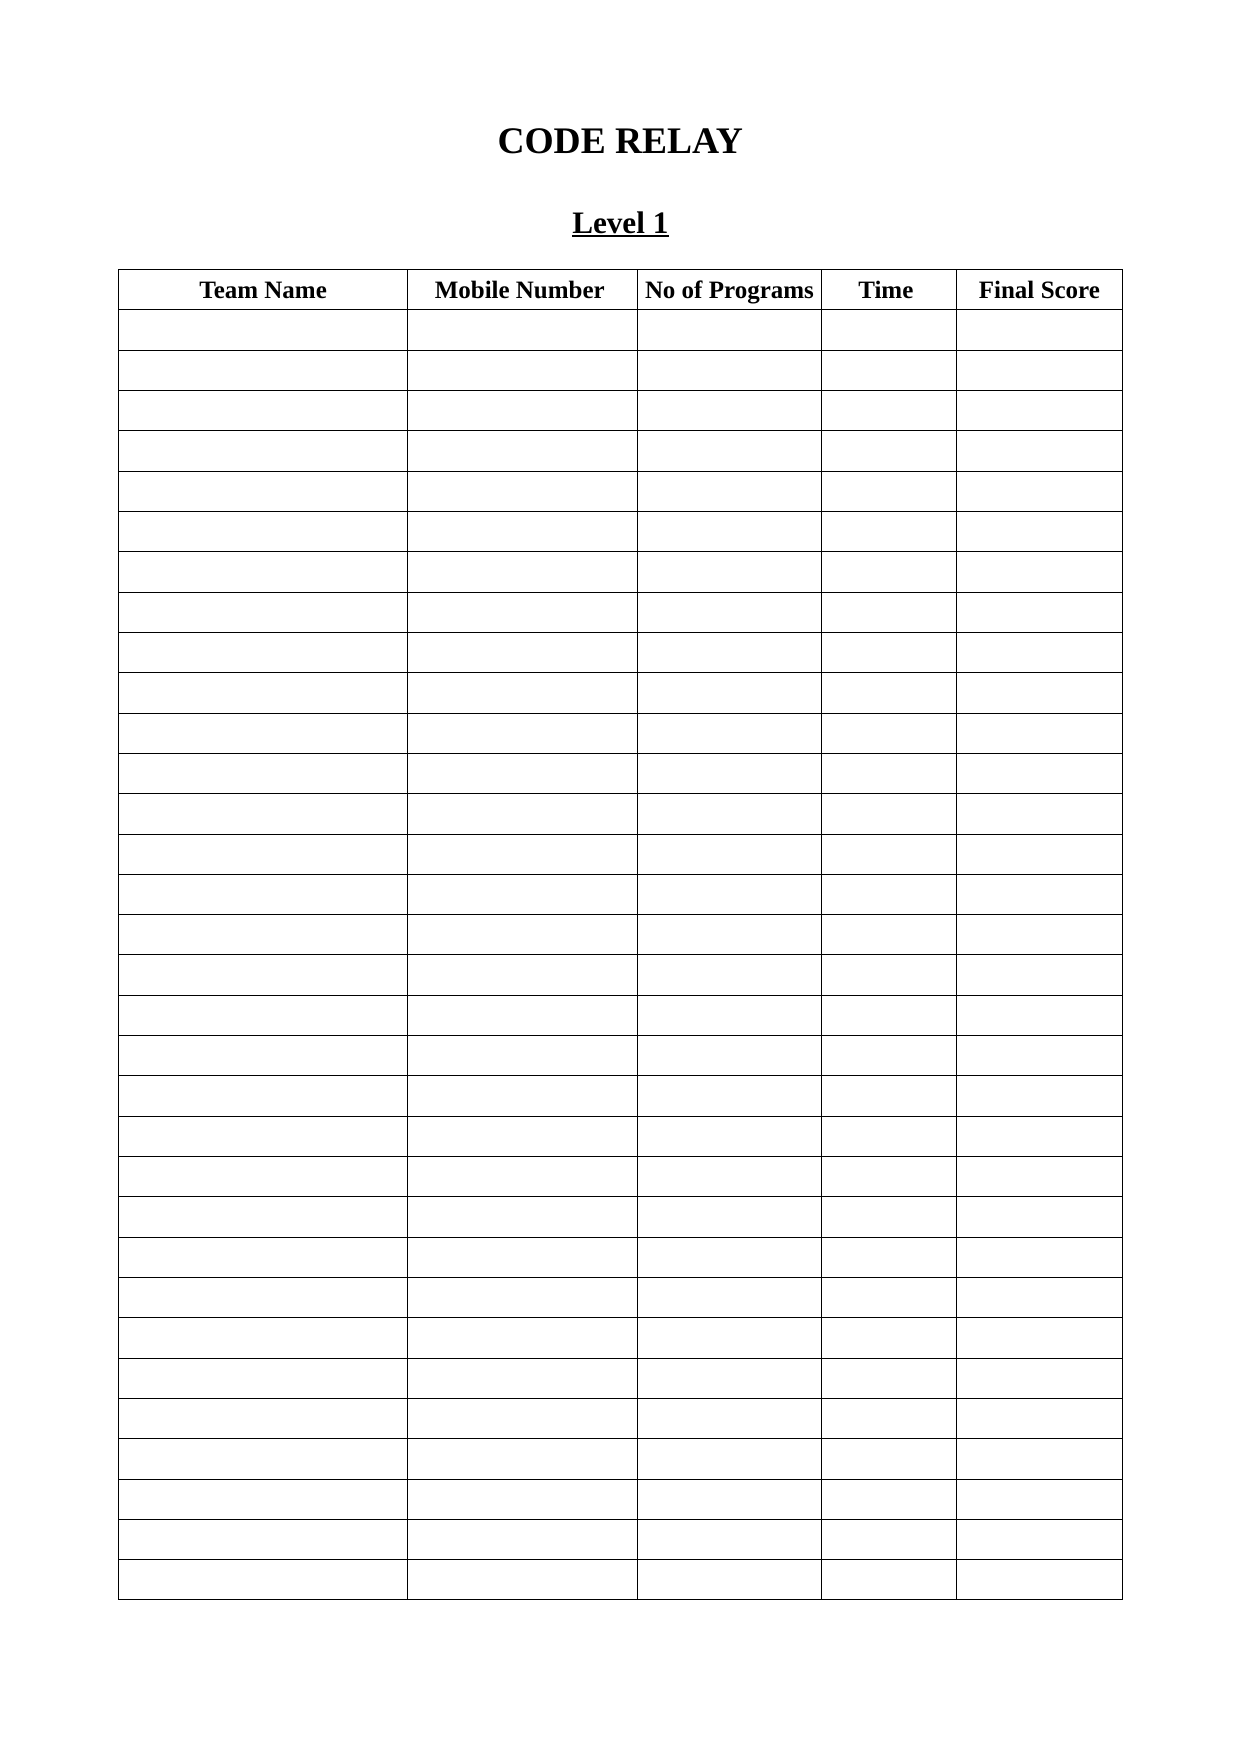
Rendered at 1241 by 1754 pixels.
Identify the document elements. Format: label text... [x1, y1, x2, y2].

table_cell [957, 1480, 1122, 1519]
table_cell [822, 552, 956, 592]
table_cell [822, 1197, 956, 1237]
table_cell [408, 1117, 637, 1156]
table_cell [119, 552, 407, 592]
table_cell [119, 915, 407, 954]
table_cell [822, 835, 956, 874]
table_cell [638, 915, 821, 954]
table_cell [822, 593, 956, 632]
table_cell [822, 431, 956, 471]
table_cell [408, 472, 637, 511]
table_cell [822, 633, 956, 672]
table_cell [119, 1076, 407, 1116]
table_cell [638, 633, 821, 672]
table_cell [822, 1157, 956, 1196]
table_header Final Score [957, 270, 1122, 309]
table_header No of Programs [638, 270, 821, 309]
table_cell [638, 1076, 821, 1116]
table_cell [119, 1480, 407, 1519]
table_cell [822, 512, 956, 551]
table_cell [822, 1318, 956, 1357]
table_cell [638, 1560, 821, 1599]
table_cell [822, 310, 956, 350]
table_cell [957, 714, 1122, 753]
table_cell [638, 351, 821, 390]
table_cell [957, 1439, 1122, 1478]
table_cell [408, 915, 637, 954]
table_cell [957, 1560, 1122, 1599]
table_cell [119, 633, 407, 672]
table_cell [957, 673, 1122, 712]
table_cell [119, 955, 407, 995]
table_cell [408, 955, 637, 995]
table_cell [638, 472, 821, 511]
table_cell [119, 835, 407, 874]
table_cell [119, 1036, 407, 1075]
table_cell [408, 1359, 637, 1398]
table_cell [822, 754, 956, 793]
table_cell [822, 1036, 956, 1075]
table_cell [408, 1560, 637, 1599]
table_cell [957, 512, 1122, 551]
table_cell [408, 794, 637, 833]
table_cell [638, 1318, 821, 1357]
table_cell [822, 955, 956, 995]
table_cell [638, 1238, 821, 1277]
table_cell [638, 875, 821, 914]
table_cell [638, 754, 821, 793]
table_cell [957, 1278, 1122, 1317]
table_cell [822, 391, 956, 430]
table_cell [638, 1399, 821, 1438]
table_cell [119, 1318, 407, 1357]
table_cell [957, 593, 1122, 632]
table_cell [119, 754, 407, 793]
table_cell [408, 1238, 637, 1277]
table_cell [408, 875, 637, 914]
table_cell [638, 955, 821, 995]
table_cell [408, 512, 637, 551]
table_cell [638, 310, 821, 350]
table_cell [119, 472, 407, 511]
table_cell [638, 1278, 821, 1317]
table_header Mobile Number [408, 270, 637, 309]
table_cell [822, 1439, 956, 1478]
table_cell [822, 1076, 956, 1116]
table_cell [408, 552, 637, 592]
table_cell [957, 875, 1122, 914]
table_cell [119, 996, 407, 1035]
table_cell [638, 714, 821, 753]
table_cell [119, 1238, 407, 1277]
table_cell [408, 351, 637, 390]
table_cell [822, 794, 956, 833]
table_cell [957, 835, 1122, 874]
table_cell [957, 1238, 1122, 1277]
table_cell [957, 1036, 1122, 1075]
table_cell [957, 1520, 1122, 1559]
table_cell [408, 714, 637, 753]
table_cell [408, 1318, 637, 1357]
table_cell [408, 1157, 637, 1196]
table_cell [119, 593, 407, 632]
table_cell [408, 1520, 637, 1559]
table_cell [408, 1480, 637, 1519]
table_cell [408, 673, 637, 712]
table_cell [408, 431, 637, 471]
table_cell [408, 754, 637, 793]
table_cell [408, 310, 637, 350]
table_cell [408, 996, 637, 1035]
table_cell [638, 1036, 821, 1075]
table_cell [119, 1399, 407, 1438]
table_cell [957, 1318, 1122, 1357]
table_cell [822, 915, 956, 954]
table_cell [119, 714, 407, 753]
table_header Team Name [119, 270, 407, 309]
table_cell [119, 1439, 407, 1478]
table_header Time [822, 270, 956, 309]
table_cell [408, 1278, 637, 1317]
table_cell [638, 552, 821, 592]
table_cell [957, 633, 1122, 672]
table_cell [119, 1197, 407, 1237]
table_cell [957, 1117, 1122, 1156]
table_cell [408, 1036, 637, 1075]
table_cell [119, 1278, 407, 1317]
table_cell [822, 472, 956, 511]
table_cell [119, 512, 407, 551]
table_cell [822, 1520, 956, 1559]
table_cell [638, 1480, 821, 1519]
table_cell [638, 673, 821, 712]
table_cell [957, 431, 1122, 471]
table_cell [408, 633, 637, 672]
table_cell [119, 351, 407, 390]
table_cell [119, 673, 407, 712]
table_cell [957, 1157, 1122, 1196]
table_cell [119, 1117, 407, 1156]
table_cell [957, 1399, 1122, 1438]
table_cell [957, 310, 1122, 350]
table_cell [408, 593, 637, 632]
table_cell [822, 714, 956, 753]
table_cell [408, 1439, 637, 1478]
table_cell [408, 1399, 637, 1438]
table_cell [957, 351, 1122, 390]
table_cell [638, 1520, 821, 1559]
table_cell [119, 1359, 407, 1398]
table_cell [822, 673, 956, 712]
table_cell [408, 1197, 637, 1237]
table_cell [957, 915, 1122, 954]
table_cell [822, 996, 956, 1035]
table_cell [957, 1197, 1122, 1237]
table_cell [822, 351, 956, 390]
table_cell [957, 552, 1122, 592]
table_cell [638, 835, 821, 874]
table_cell [408, 835, 637, 874]
table_cell [822, 1480, 956, 1519]
table_cell [638, 1359, 821, 1398]
table_cell [638, 794, 821, 833]
table_cell [119, 431, 407, 471]
table_cell [957, 1076, 1122, 1116]
text CODE RELAY [118, 118, 1122, 161]
table_cell [119, 794, 407, 833]
table_cell [119, 1520, 407, 1559]
table_cell [638, 1117, 821, 1156]
table_cell [957, 955, 1122, 995]
table_cell [638, 431, 821, 471]
table_cell [119, 1157, 407, 1196]
table_cell [822, 875, 956, 914]
text Level 1 [118, 204, 1122, 240]
table_cell [957, 391, 1122, 430]
table_cell [638, 996, 821, 1035]
table_cell [957, 472, 1122, 511]
table_cell [408, 391, 637, 430]
table_cell [957, 754, 1122, 793]
table_cell [822, 1399, 956, 1438]
table_cell [822, 1560, 956, 1599]
table_cell [119, 1560, 407, 1599]
table_cell [822, 1278, 956, 1317]
table_cell [957, 1359, 1122, 1398]
table_cell [638, 1197, 821, 1237]
table_cell [957, 794, 1122, 833]
table_cell [822, 1238, 956, 1277]
table_cell [822, 1117, 956, 1156]
table_cell [119, 875, 407, 914]
table_cell [822, 1359, 956, 1398]
table_cell [957, 996, 1122, 1035]
table_cell [638, 1157, 821, 1196]
table_cell [638, 1439, 821, 1478]
table_cell [638, 391, 821, 430]
table_cell [638, 512, 821, 551]
table_cell [408, 1076, 637, 1116]
table_cell [119, 391, 407, 430]
table_cell [119, 310, 407, 350]
table_cell [638, 593, 821, 632]
